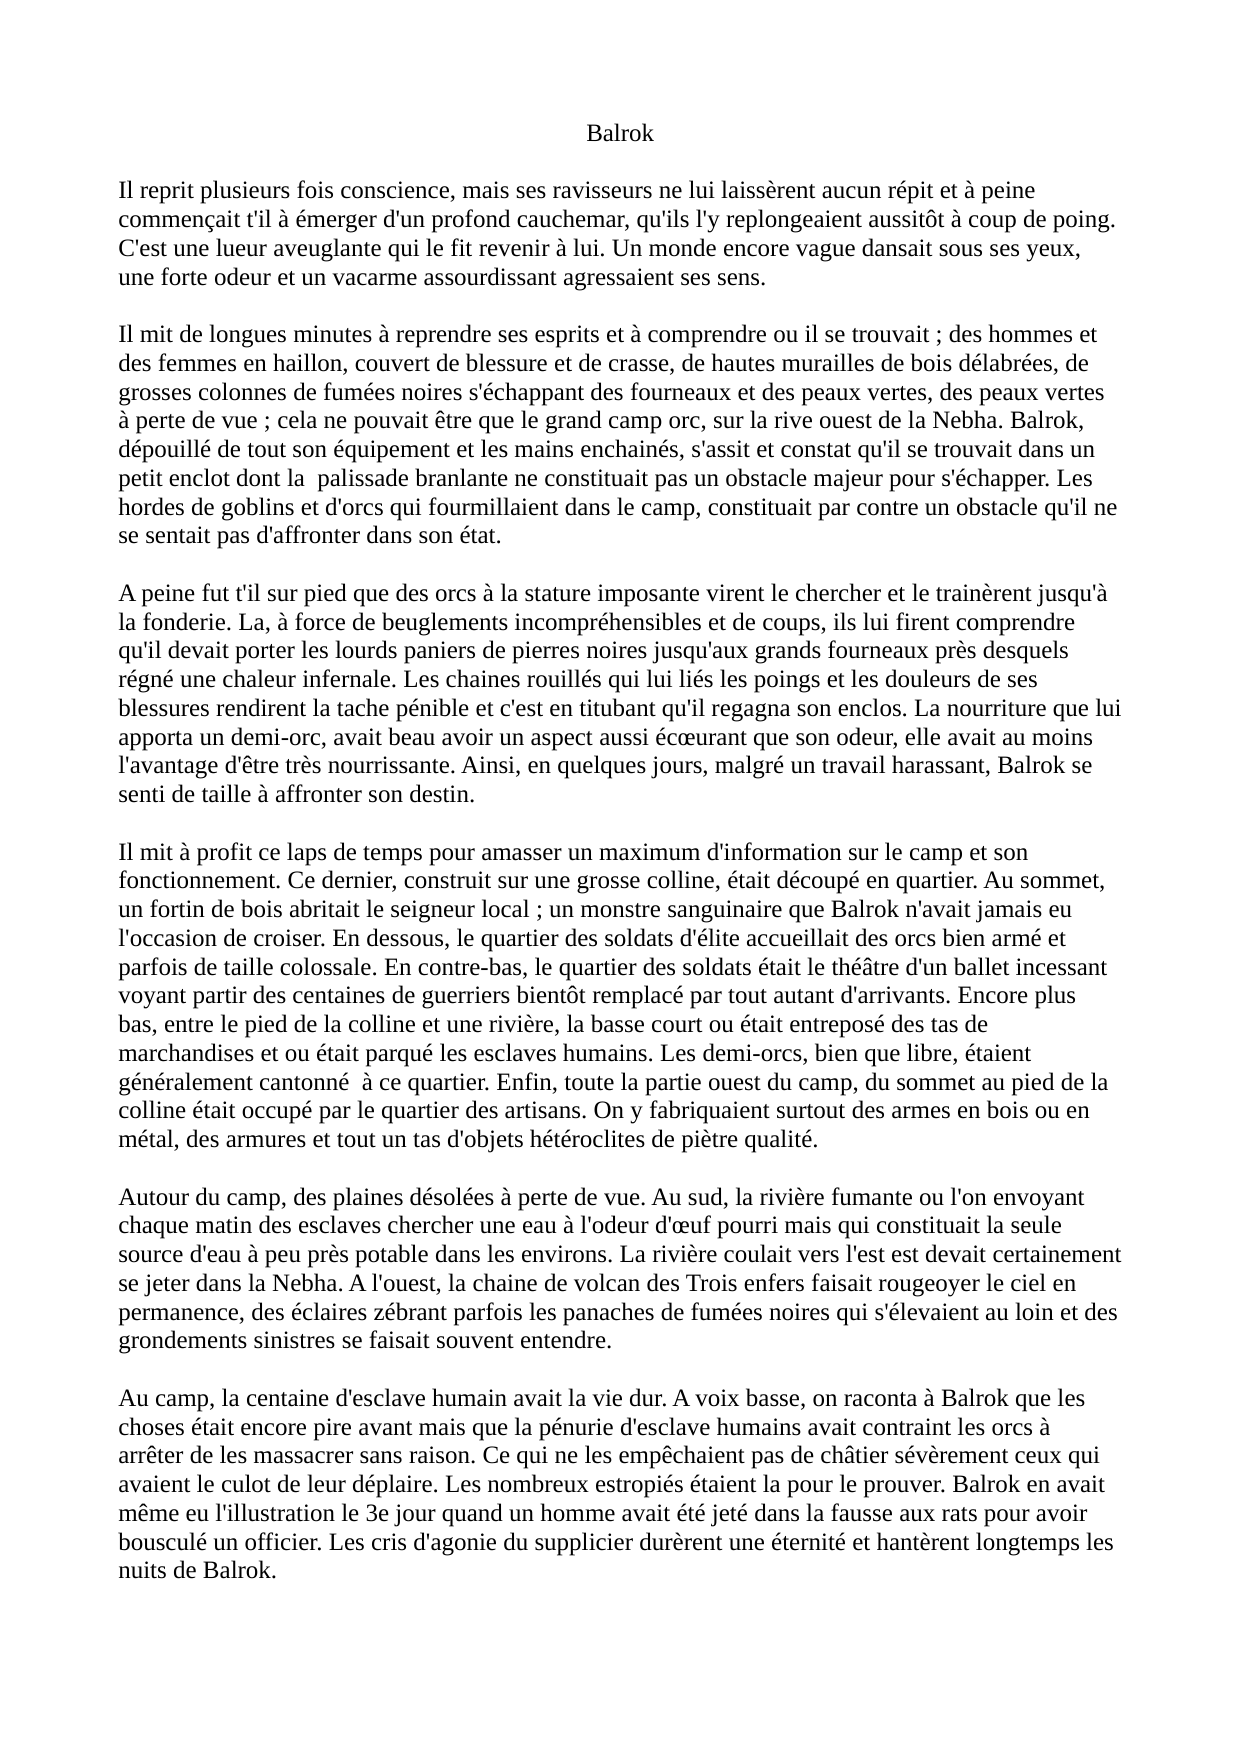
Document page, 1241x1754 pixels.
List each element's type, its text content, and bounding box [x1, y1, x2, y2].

text Balrok [118, 118, 1122, 147]
text A peine fut t'il sur pied que des orcs à la stature imposante virent le chercher et le trainèrent jusqu'à la fonderie. La, à force de beuglements incompréhensibles et de coups, ils lui firent comprendre qu'il devait porter les lourds paniers de pierres noires jusqu'aux grands fourneaux près desquels régné une chaleur infernale. Les chaines rouillés qui lui liés les poings et les douleurs de ses blessures rendirent la tache pénible et c'est en titubant qu'il regagna son enclos. La nourriture que lui apporta un demi-orc, avait beau avoir un aspect aussi écœurant que son odeur, elle avait au moins l'avantage d'être très nourrissante. Ainsi, en quelques jours, malgré un travail harassant, Balrok se senti de taille à affronter son destin. [118, 578, 1122, 808]
text Il reprit plusieurs fois conscience, mais ses ravisseurs ne lui laissèrent aucun répit et à peine commençait t'il à émerger d'un profond cauchemar, qu'ils l'y replongeaient aussitôt à coup de poing. C'est une lueur aveuglante qui le fit revenir à lui. Un monde encore vague dansait sous ses yeux, une forte odeur et un vacarme assourdissant agressaient ses sens. [118, 176, 1122, 291]
text Autour du camp, des plaines désolées à perte de vue. Au sud, la rivière fumante ou l'on envoyant chaque matin des esclaves chercher une eau à l'odeur d'œuf pourri mais qui constituait la seule source d'eau à peu près potable dans les environs. La rivière coulait vers l'est est devait certainement se jeter dans la Nebha. A l'ouest, la chaine de volcan des Trois enfers faisait rougeoyer le ciel en permanence, des éclaires zébrant parfois les panaches de fumées noires qui s'élevaient au loin et des grondements sinistres se faisait souvent entendre. [118, 1182, 1122, 1354]
text Il mit à profit ce laps de temps pour amasser un maximum d'information sur le camp et son fonctionnement. Ce dernier, construit sur une grosse colline, était découpé en quartier. Au sommet, un fortin de bois abritait le seigneur local ; un monstre sanguinaire que Balrok n'avait jamais eu l'occasion de croiser. En dessous, le quartier des soldats d'élite accueillait des orcs bien armé et parfois de taille colossale. En contre-bas, le quartier des soldats était le théâtre d'un ballet incessant voyant partir des centaines de guerriers bientôt remplacé par tout autant d'arrivants. Encore plus bas, entre le pied de la colline et une rivière, la basse court ou était entreposé des tas de marchandises et ou était parqué les esclaves humains. Les demi-orcs, bien que libre, étaient généralement cantonné à ce quartier. Enfin, toute la partie ouest du camp, du sommet au pied de la colline était occupé par le quartier des artisans. On y fabriquaient surtout des armes en bois ou en métal, des armures et tout un tas d'objets hétéroclites de piètre qualité. [118, 837, 1122, 1153]
text Il mit de longues minutes à reprendre ses esprits et à comprendre ou il se trouvait ; des hommes et des femmes en haillon, couvert de blessure et de crasse, de hautes murailles de bois délabrées, de grosses colonnes de fumées noires s'échappant des fourneaux et des peaux vertes, des peaux vertes à perte de vue ; cela ne pouvait être que le grand camp orc, sur la rive ouest de la Nebha. Balrok, dépouillé de tout son équipement et les mains enchainés, s'assit et constat qu'il se trouvait dans un petit enclot dont la palissade branlante ne constituait pas un obstacle majeur pour s'échapper. Les hordes de goblins et d'orcs qui fourmillaient dans le camp, constituait par contre un obstacle qu'il ne se sentait pas d'affronter dans son état. [118, 319, 1122, 549]
text Au camp, la centaine d'esclave humain avait la vie dur. A voix basse, on raconta à Balrok que les choses était encore pire avant mais que la pénurie d'esclave humains avait contraint les orcs à arrêter de les massacrer sans raison. Ce qui ne les empêchaient pas de châtier sévèrement ceux qui avaient le culot de leur déplaire. Les nombreux estropiés étaient la pour le prouver. Balrok en avait même eu l'illustration le 3e jour quand un homme avait été jeté dans la fausse aux rats pour avoir bousculé un officier. Les cris d'agonie du supplicier durèrent une éternité et hantèrent longtemps les nuits de Balrok. [118, 1383, 1122, 1584]
